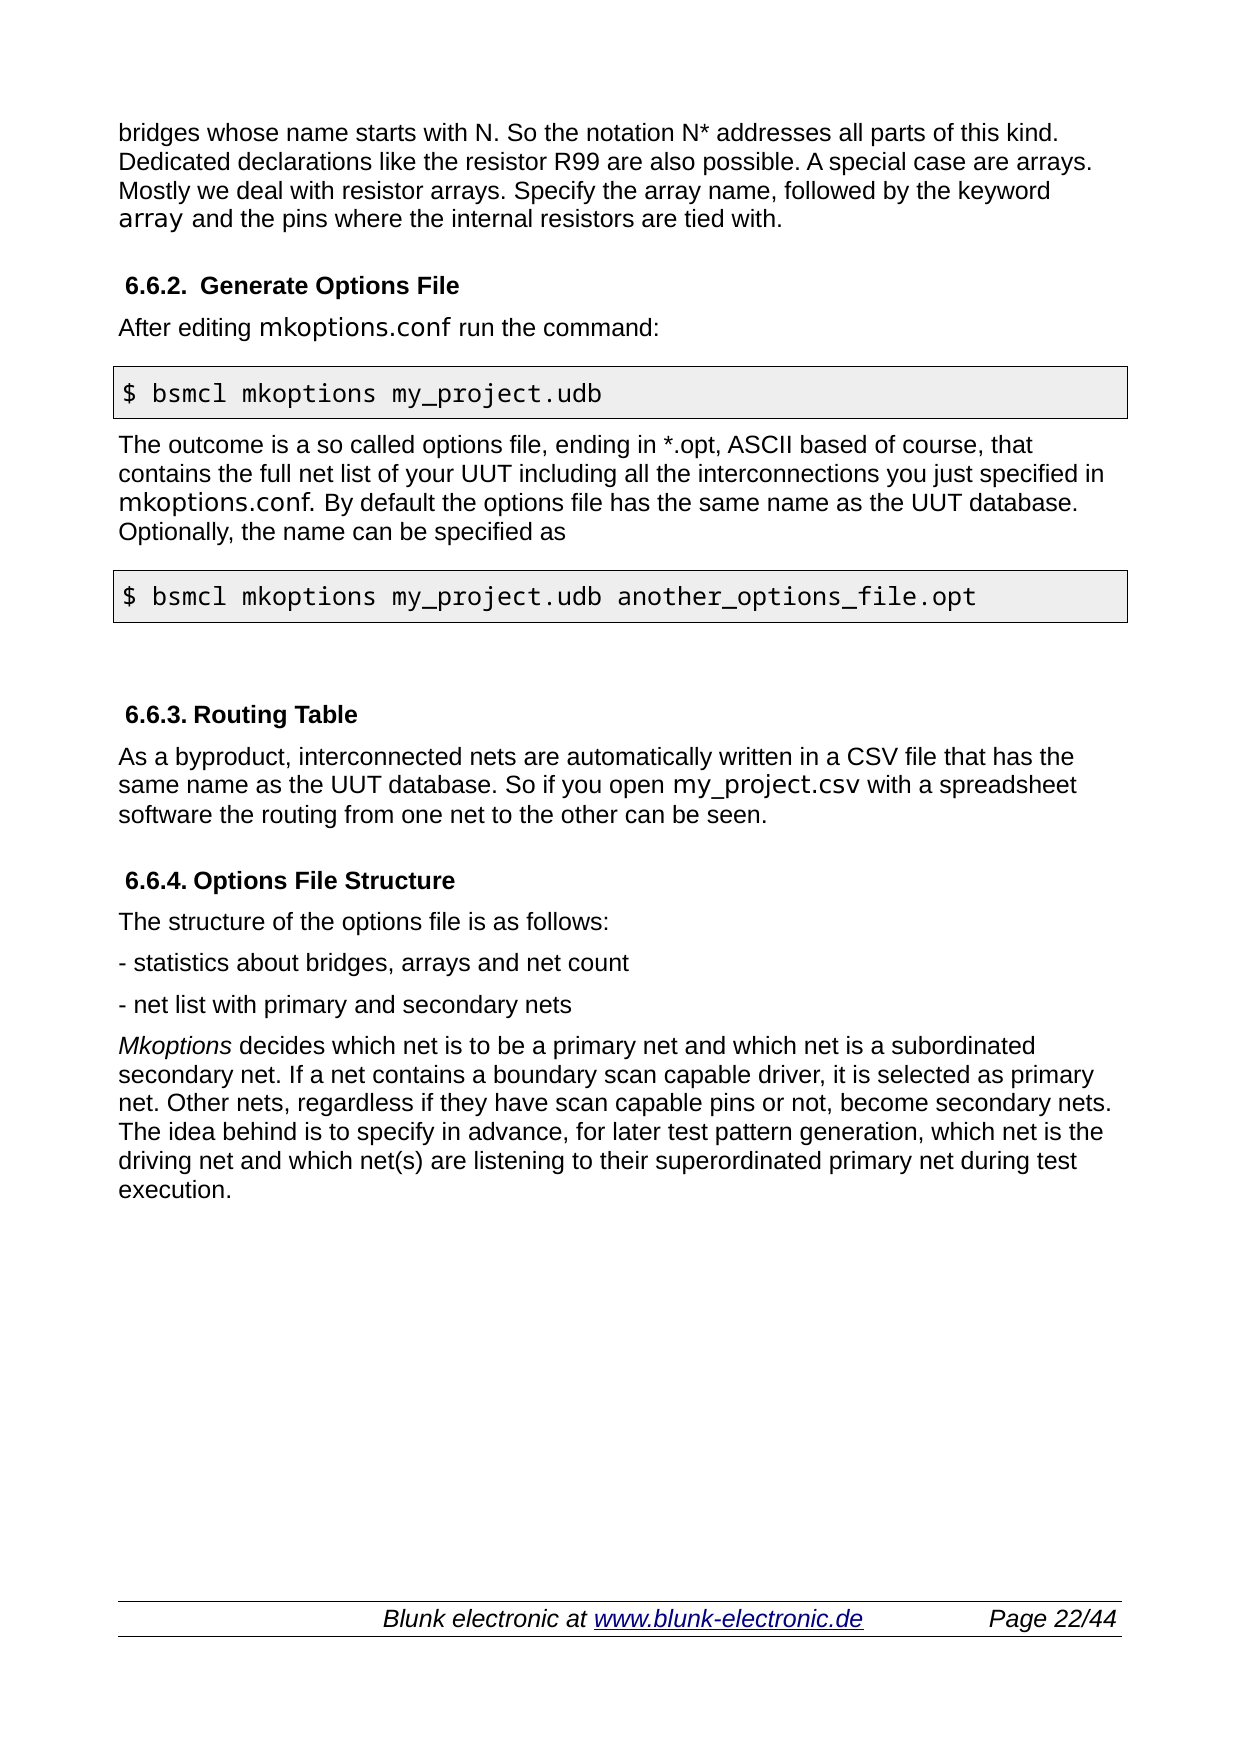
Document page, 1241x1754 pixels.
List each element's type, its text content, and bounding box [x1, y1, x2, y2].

text [118, 354, 1122, 366]
subtitle Routing Table [118, 700, 1122, 729]
text After editing mkoptions.conf run the command: [118, 312, 1122, 342]
text $ bsmcl mkoptions my_project.udb another_options_file.opt [122, 579, 1118, 613]
subtitle Generate Options File [118, 271, 1122, 300]
text As a byproduct, interconnected nets are automatically written in a CSV file that has the same name as the UUT database. So if you open my_project.csv with a spreadsheet software the routing from one net to the other can be seen. [118, 741, 1122, 828]
text Mkoptions decides which net is to be a primary net and which net is a subordinated secondary net. If a net contains a boundary scan capable driver, it is selected as primary net. Other nets, regardless if they have scan capable pins or not, become secondary nets. The idea behind is to specify in advance, for later test pattern generation, which net is the driving net and which net(s) are listening to their superordinated primary net during test execution. [118, 1031, 1122, 1203]
text bridges whose name starts with N. So the notation N* addresses all parts of this kind. Dedicated declarations like the resistor R99 are also possible. A special case are arrays. Mostly we deal with resistor arrays. Specify the array name, followed by the keyword array and the pins where the internal resistors are tied with. [118, 118, 1122, 234]
text - net list with primary and secondary nets [118, 989, 1122, 1018]
text $ bsmcl mkoptions my_project.udb [122, 375, 1118, 409]
subtitle Options File Structure [118, 866, 1122, 894]
text The outcome is a so called options file, ending in *.opt, ASCII based of course, that contains the full net list of your UUT including all the interconnections you just specified in mkoptions.conf. By default the options file has the same name as the UUT database. Optionally, the name can be specified as [118, 419, 1122, 546]
text The structure of the options file is as follows: [118, 907, 1122, 936]
text - statistics about bridges, arrays and net count [118, 948, 1122, 977]
